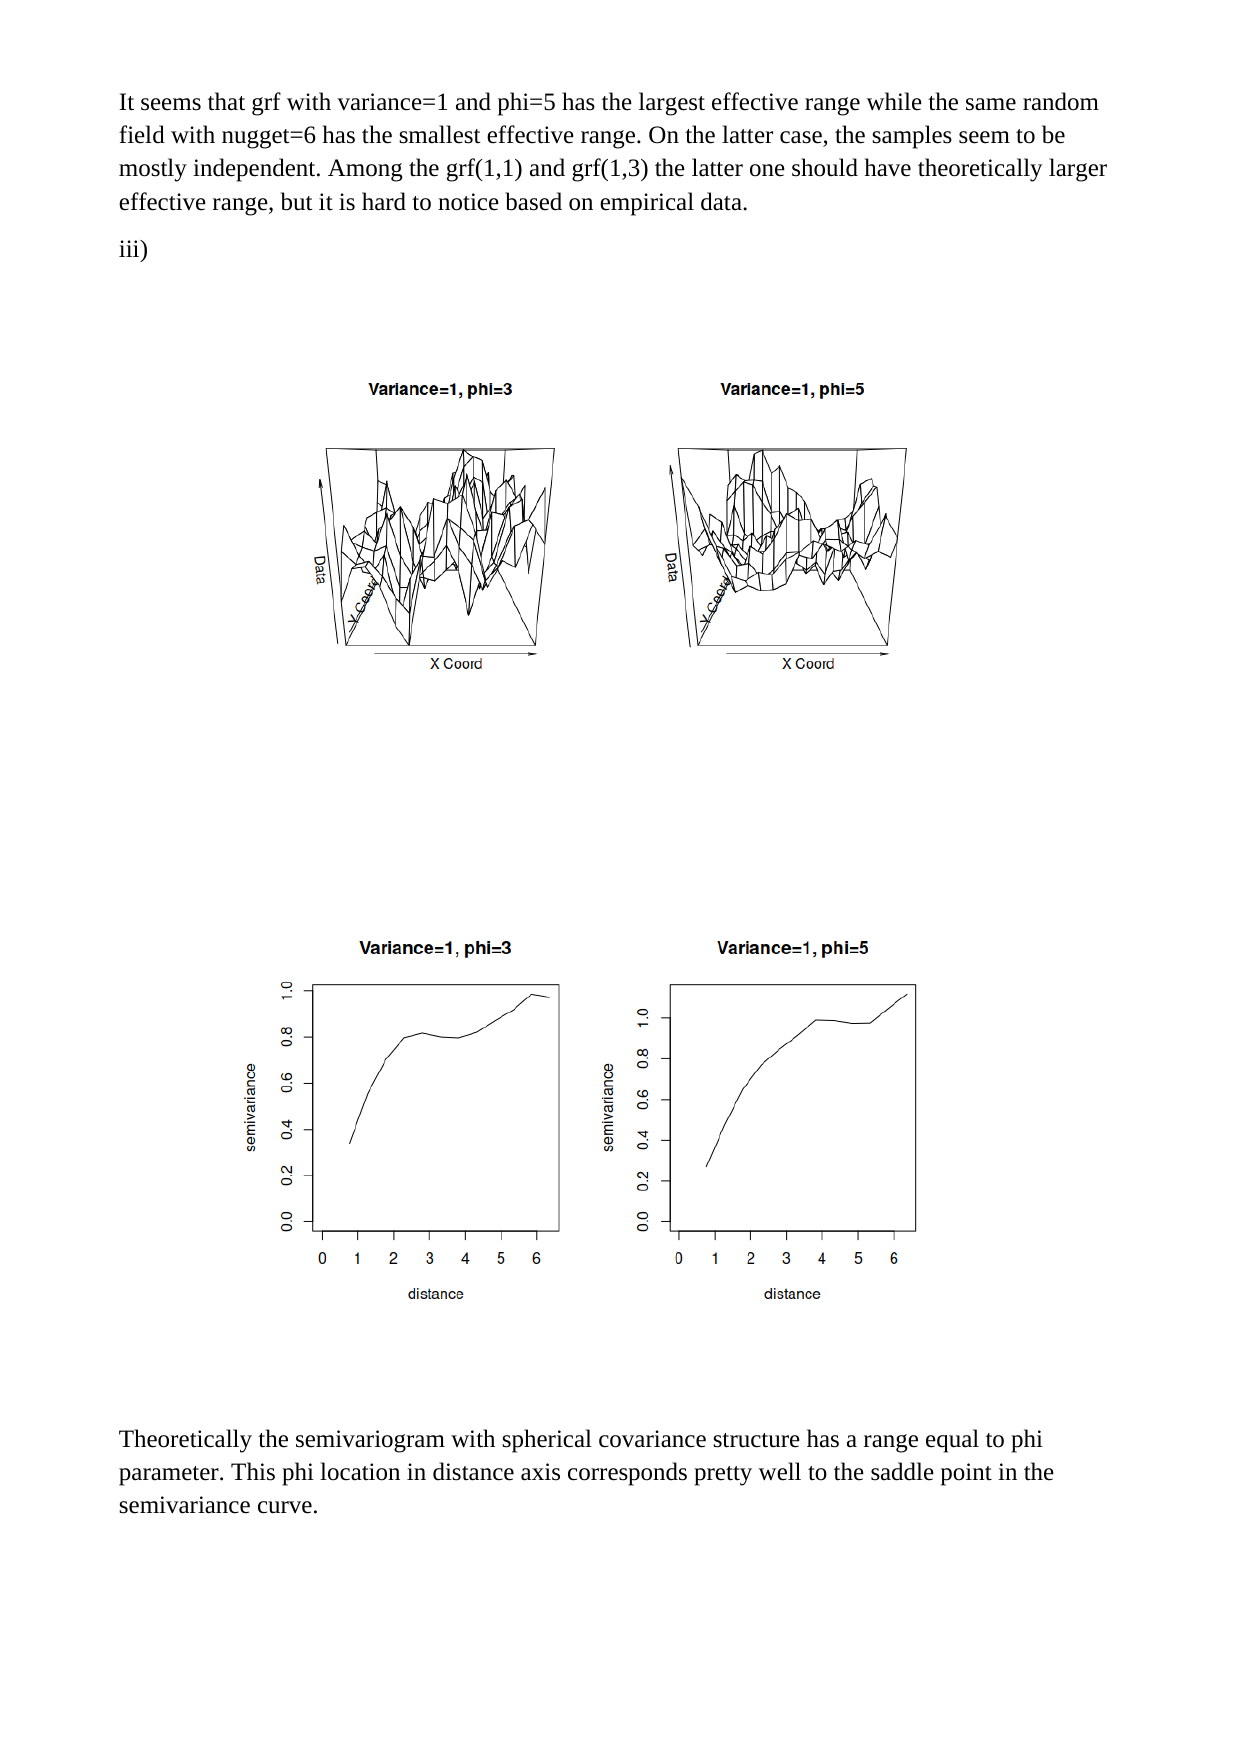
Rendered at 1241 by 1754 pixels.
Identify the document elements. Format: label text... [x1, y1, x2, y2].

picture [247, 283, 951, 828]
text Theoretically the semivariogram with spherical covariance structure has a range equal to phi parameter. This phi location in distance axis corresponds pretty well to the saddle point in the semivariance curve. [119, 1424, 1121, 1519]
text iii) [119, 234, 1121, 263]
text It seems that grf with variance=1 and phi=5 has the largest effective range while the same random field with nugget=6 has the smallest effective range. On the latter case, the samples seem to be mostly independent. Among the grf(1,1) and grf(1,3) the latter one should have theoretically larger effective range, but it is hard to notice based on empirical data. [119, 87, 1121, 215]
picture [239, 834, 953, 1399]
